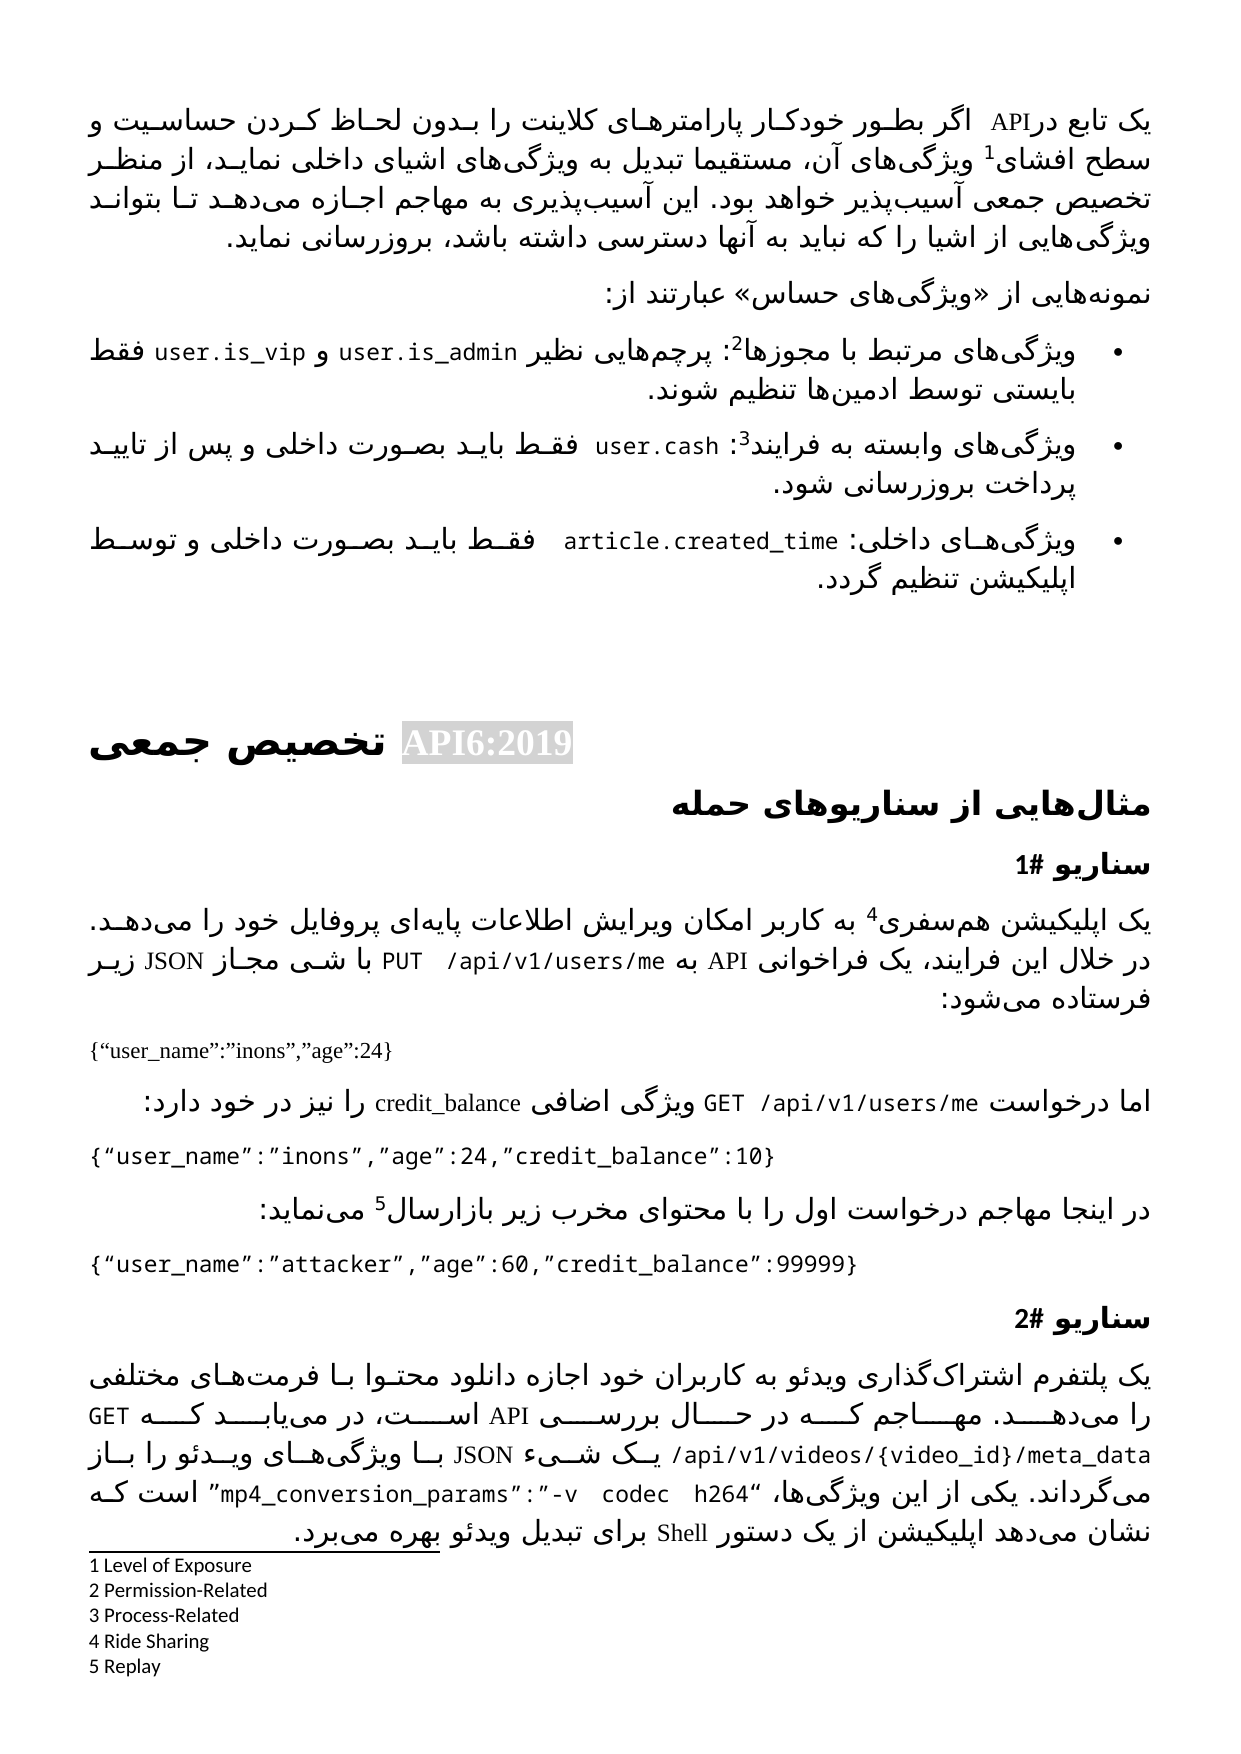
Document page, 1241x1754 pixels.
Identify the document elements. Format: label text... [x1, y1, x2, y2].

text یک پلتفرم اشتراک‌گذاری ویدئو به کاربران خود اجازه دانلود محتوا با فرمت‌‌‌های مختلفی را می‌دهد. مهاجم که در حال بررسی API است، در می‌یابد که GET /api/v1/videos/{video_id}/meta_data یک شیء JSON با ویژگی‌‌‌های ویدئو را باز می‌گرداند. یکی از این ویژگی‌‌‌ها، “mp4_conversion_params”:”-v codec h264” است که نشان می‌دهد اپلیکیشن از یک دستور Shell برای تبدیل ویدئو بهره می‌برد. [89, 1358, 1152, 1548]
text مثال‌‌‌هایی از سناریوهای حمله [89, 785, 1152, 824]
list Permission-Related [89, 1577, 1152, 1603]
list ویژگی‌‌‌های داخلی: article.created_time فقط باید بصورت داخلی و توسط اپلیکیشن تنظیم گردد. [89, 522, 1114, 596]
text در اینجا مهاجم درخواست اول را با محتوای مخرب زیر بازارسال می‌نماید: [89, 1192, 1152, 1226]
text Ride Sharing [89, 1628, 1152, 1653]
text API6:2019 تخصیص جمعی [89, 717, 1152, 765]
text {“user_name”:”inons”,”age”:24,”credit_balance”:10} [89, 1140, 1152, 1171]
text سناریو #2 [89, 1301, 1152, 1336]
text یک تابع درAPI اگر بطور خودکار پارامترهای کلاینت را بدون لحاظ کردن حساسیت و سطح افشای ویژگی‌‌‌های آن، مستقیما تبدیل به ویژگی‌‌‌های اشیای داخلی نماید، از منظر تخصیص جمعی ‌‌‌آسیب‌پذیر خواهد بود. این ‌‌‌آسیب‌پذیری به مهاجم اجازه می‌دهد تا بتواند ویژگی‌‌‌هایی از اشیا را که نباید به آنها دسترسی داشته باشد، بروزرسانی نماید. [89, 103, 1152, 254]
list Process-Related [89, 1603, 1152, 1628]
text سناریو #1 [89, 846, 1152, 882]
text {“user_name”:”inons”,”age”:24} [89, 1037, 1152, 1064]
text یک اپلیکیشن هم‌سفری به کاربر امکان ویرایش اطلاعات پایه‌ای پروفایل خود را می‌دهد. در خلال این فرایند، یک فراخوانی API به PUT /api/v1/users/me با شی مجاز JSON زیر فرستاده می‌شود: [89, 904, 1152, 1016]
text Level of Exposure [89, 1552, 1152, 1577]
text نمونه‌‌‌هایی از «ویژگی‌‌‌های حساس» عبارتند از: [89, 276, 1152, 311]
list ویژگی‌‌‌های مرتبط با مجوزها: پرچم‌‌‌هایی نظیر user.is_admin و user.is_vip فقط بایستی توسط ادمین‌‌‌ها تنظیم شوند. [89, 333, 1114, 406]
text اما درخواست GET /api/v1/users/me ویژگی اضافی credit_balance را نیز در خود دارد: [89, 1084, 1152, 1118]
text {“user_name”:”attacker”,”age”:60,”credit_balance”:99999} [89, 1248, 1152, 1279]
list ویژگی‌‌‌های وابسته به فرایند: user.cash فقط باید بصورت داخلی و پس از تایید پرداخت بروزرسانی شود. [89, 428, 1114, 501]
text Replay [89, 1653, 1152, 1679]
